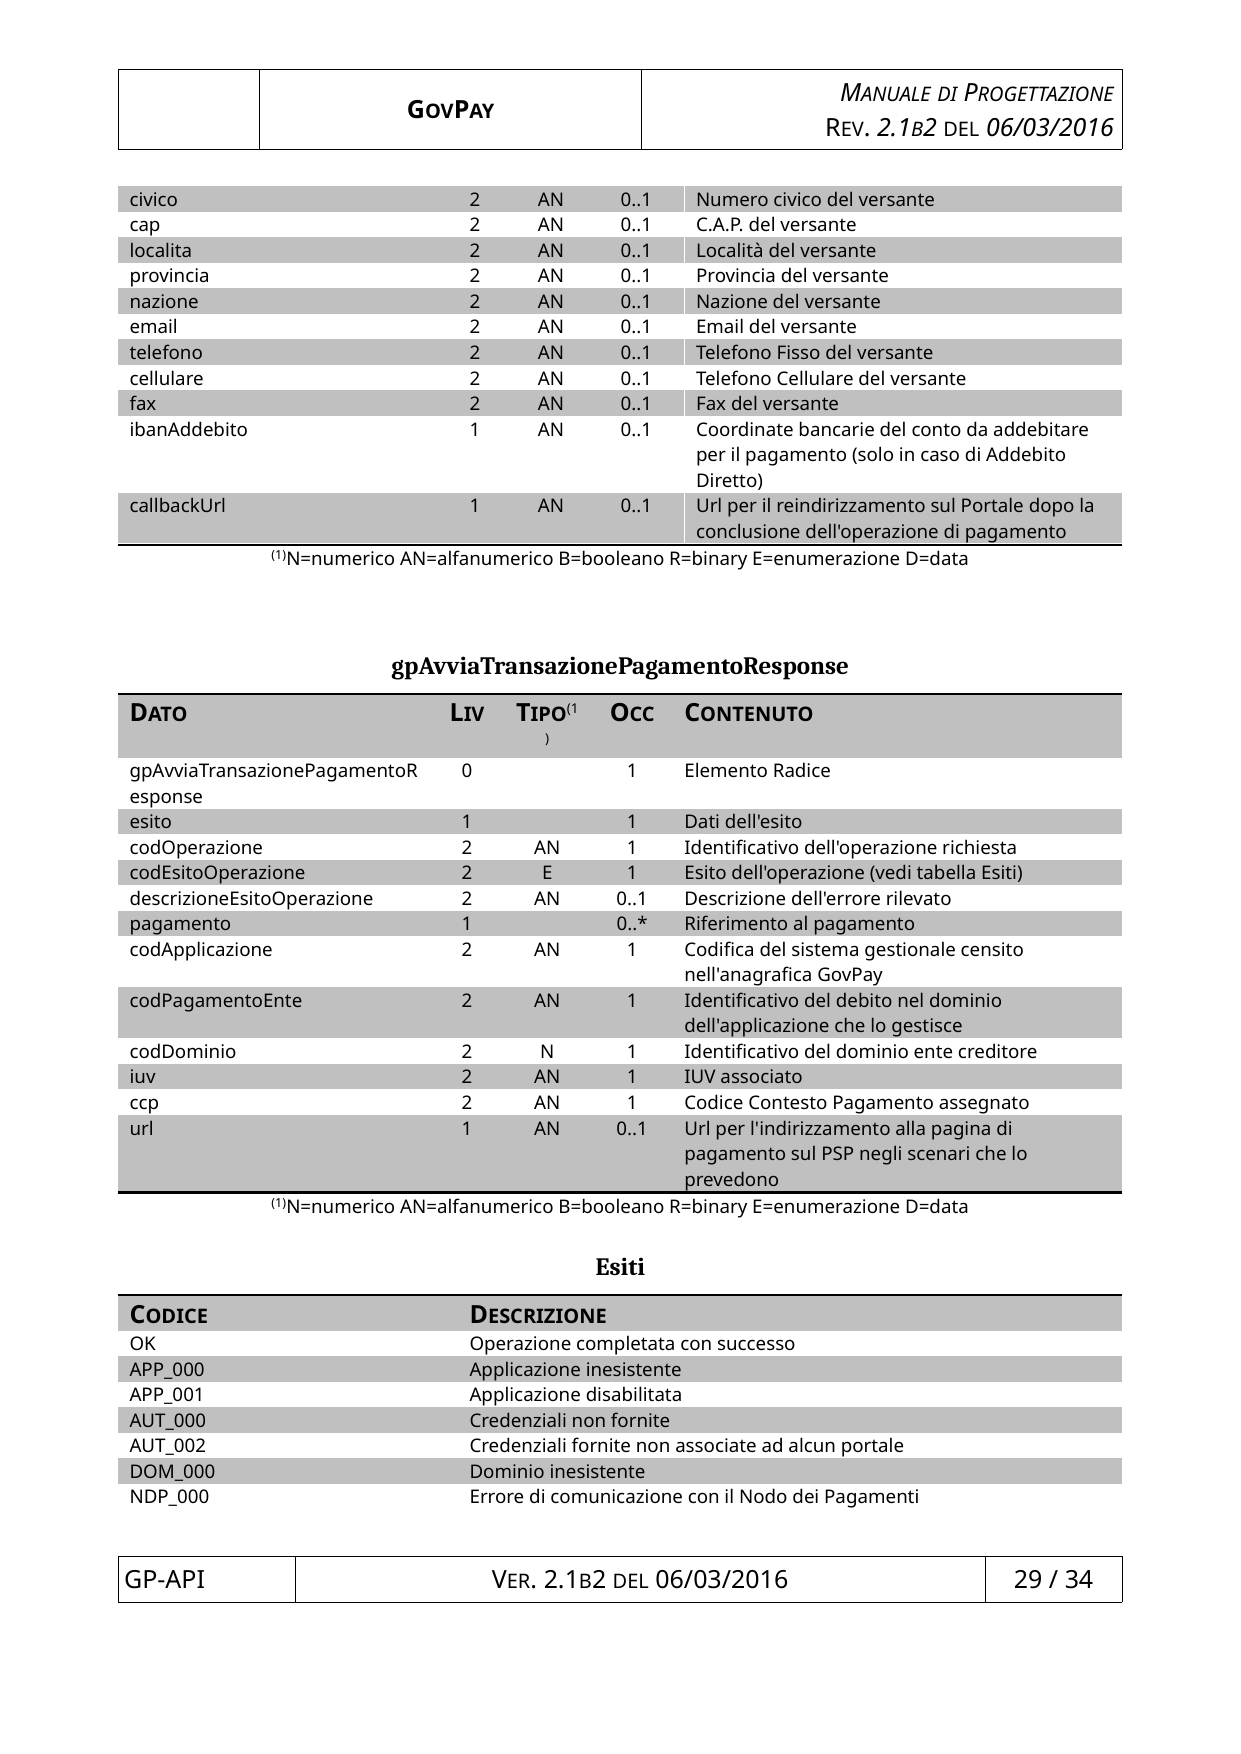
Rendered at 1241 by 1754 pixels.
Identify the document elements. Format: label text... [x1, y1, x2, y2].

table_cell [503, 911, 591, 936]
table_cell 2 [431, 987, 503, 1038]
text (1)N=numerico AN=alfanumerico B=booleano R=binary E=enumerazione D=data [118, 1194, 1122, 1219]
table_cell Località del versante [685, 237, 1122, 263]
table_cell codPagamentoEnte [118, 987, 431, 1038]
table_cell Codice Contesto Pagamento assegnato [673, 1089, 1122, 1115]
table_cell 1 [431, 809, 503, 834]
table_cell AN [503, 1115, 591, 1191]
table_cell 0..1 [609, 314, 684, 339]
table_cell Tipo(1) [503, 695, 591, 758]
table_cell 0..1 [591, 885, 673, 911]
table_cell 0..1 [609, 212, 684, 237]
table_cell Dati dell'esito [673, 809, 1122, 834]
table_cell Credenziali fornite non associate ad alcun portale [458, 1433, 1122, 1458]
table_cell AUT_000 [118, 1407, 458, 1433]
table_cell 0..1 [609, 186, 684, 212]
table_cell Liv [431, 695, 503, 758]
table_cell Descrizione [458, 1296, 1122, 1331]
table_cell AUT_002 [118, 1433, 458, 1458]
table_cell 0..1 [609, 365, 684, 390]
table_cell 2 [458, 365, 526, 390]
table_cell 2 [431, 1038, 503, 1064]
table_cell ccp [118, 1089, 431, 1115]
table_cell gpAvviaTransazionePagamentoResponse [118, 758, 431, 809]
table_cell AN [503, 936, 591, 987]
table_cell email [118, 314, 458, 339]
table_cell 0..1 [609, 493, 684, 543]
table_cell ibanAddebito [118, 416, 458, 492]
table_cell AN [526, 263, 609, 288]
table_cell IUV associato [673, 1064, 1122, 1089]
table_cell 1 [431, 911, 503, 936]
table_cell AN [526, 493, 609, 543]
table_cell 1 [591, 1038, 673, 1064]
table_cell 2 [458, 263, 526, 288]
table_cell Telefono Cellulare del versante [685, 365, 1122, 390]
table_cell 1 [591, 987, 673, 1038]
table_cell NDP_000 [118, 1484, 458, 1509]
table_cell AN [503, 987, 591, 1038]
table_cell 2 [458, 237, 526, 263]
table_cell codApplicazione [118, 936, 431, 987]
table_cell 2 [458, 186, 526, 212]
table_cell descrizioneEsitoOperazione [118, 885, 431, 911]
text (1)N=numerico AN=alfanumerico B=booleano R=binary E=enumerazione D=data [118, 546, 1122, 571]
table_cell Identificativo del dominio ente creditore [673, 1038, 1122, 1064]
table_cell Errore di comunicazione con il Nodo dei Pagamenti [458, 1484, 1122, 1509]
table_cell Contenuto [673, 695, 1122, 758]
table_cell 1 [591, 809, 673, 834]
table_cell E [503, 860, 591, 885]
table_cell AN [503, 1064, 591, 1089]
table_cell N [503, 1038, 591, 1064]
table_cell 0..1 [591, 1115, 673, 1191]
table_cell Operazione completata con successo [458, 1331, 1122, 1356]
table_cell C.A.P. del versante [685, 212, 1122, 237]
table_cell Elemento Radice [673, 758, 1122, 809]
table_cell AN [526, 186, 609, 212]
table_cell AN [526, 288, 609, 314]
table_cell AN [526, 390, 609, 416]
table_cell iuv [118, 1064, 431, 1089]
table_cell 2 [431, 1089, 503, 1115]
table_cell civico [118, 186, 458, 212]
table_cell AN [503, 1089, 591, 1115]
table_cell localita [118, 237, 458, 263]
table_cell AN [526, 339, 609, 365]
table_cell APP_001 [118, 1382, 458, 1407]
table_cell 2 [458, 288, 526, 314]
table_cell 1 [591, 1089, 673, 1115]
table_cell Codifica del sistema gestionale censito nell'anagrafica GovPay [673, 936, 1122, 987]
table_cell 1 [591, 758, 673, 809]
table_cell DOM_000 [118, 1458, 458, 1484]
table_cell cellulare [118, 365, 458, 390]
table_cell 2 [458, 314, 526, 339]
table_cell Applicazione inesistente [458, 1356, 1122, 1382]
table_cell 0 [431, 758, 503, 809]
table_cell cap [118, 212, 458, 237]
table_cell Url per l'indirizzamento alla pagina di pagamento sul PSP negli scenari che lo prevedono [673, 1115, 1122, 1191]
table_cell Coordinate bancarie del conto da addebitare per il pagamento (solo in caso di Addebito Diretto) [685, 416, 1122, 492]
table_cell Identificativo del debito nel dominio dell'applicazione che lo gestisce [673, 987, 1122, 1038]
table_cell 1 [591, 834, 673, 860]
table_cell 2 [431, 885, 503, 911]
table_cell AN [526, 237, 609, 263]
table_cell Telefono Fisso del versante [685, 339, 1122, 365]
table_cell Url per il reindirizzamento sul Portale dopo la conclusione dell'operazione di pagamento [685, 493, 1122, 543]
table_cell 0..1 [609, 416, 684, 492]
table_cell Nazione del versante [685, 288, 1122, 314]
table_cell 0..* [591, 911, 673, 936]
table_cell 0..1 [609, 339, 684, 365]
table_cell Identificativo dell'operazione richiesta [673, 834, 1122, 860]
table_cell 0..1 [609, 288, 684, 314]
table_cell 0..1 [609, 237, 684, 263]
table_cell APP_000 [118, 1356, 458, 1382]
table_cell 2 [431, 834, 503, 860]
table_cell Riferimento al pagamento [673, 911, 1122, 936]
table_cell 1 [431, 1115, 503, 1191]
table_cell esito [118, 809, 431, 834]
table_cell Email del versante [685, 314, 1122, 339]
table_cell Descrizione dell'errore rilevato [673, 885, 1122, 911]
table_cell callbackUrl [118, 493, 458, 543]
table_header gpAvviaTransazionePagamentoResponse [118, 652, 1122, 693]
table_cell pagamento [118, 911, 431, 936]
table_cell Numero civico del versante [685, 186, 1122, 212]
table_cell Dato [118, 695, 431, 758]
table_cell 1 [458, 493, 526, 543]
table_cell [503, 809, 591, 834]
table_cell provincia [118, 263, 458, 288]
table_cell 2 [458, 339, 526, 365]
table_cell 1 [591, 1064, 673, 1089]
table_header Esiti [118, 1253, 1122, 1294]
table_cell Occ [591, 695, 673, 758]
table_cell Dominio inesistente [458, 1458, 1122, 1484]
table_cell 2 [458, 390, 526, 416]
table_cell fax [118, 390, 458, 416]
table_cell Applicazione disabilitata [458, 1382, 1122, 1407]
table_cell 1 [591, 936, 673, 987]
table_cell codOperazione [118, 834, 431, 860]
table_cell 2 [431, 1064, 503, 1089]
table_cell AN [503, 834, 591, 860]
table_cell 2 [431, 860, 503, 885]
table_cell Codice [118, 1296, 458, 1331]
table_cell 1 [591, 860, 673, 885]
table_cell 2 [458, 212, 526, 237]
table_cell codEsitoOperazione [118, 860, 431, 885]
table_cell OK [118, 1331, 458, 1356]
table_cell nazione [118, 288, 458, 314]
table_cell 2 [431, 936, 503, 987]
table_cell 1 [458, 416, 526, 492]
table_cell 0..1 [609, 390, 684, 416]
table_cell [503, 758, 591, 809]
table_cell AN [526, 365, 609, 390]
table_cell AN [526, 416, 609, 492]
table_cell Fax del versante [685, 390, 1122, 416]
table_cell telefono [118, 339, 458, 365]
table_cell Provincia del versante [685, 263, 1122, 288]
table_cell codDominio [118, 1038, 431, 1064]
table_cell Esito dell'operazione (vedi tabella Esiti) [673, 860, 1122, 885]
table_cell url [118, 1115, 431, 1191]
table_cell Credenziali non fornite [458, 1407, 1122, 1433]
table_cell AN [526, 314, 609, 339]
table_cell AN [526, 212, 609, 237]
table_cell AN [503, 885, 591, 911]
table_cell 0..1 [609, 263, 684, 288]
